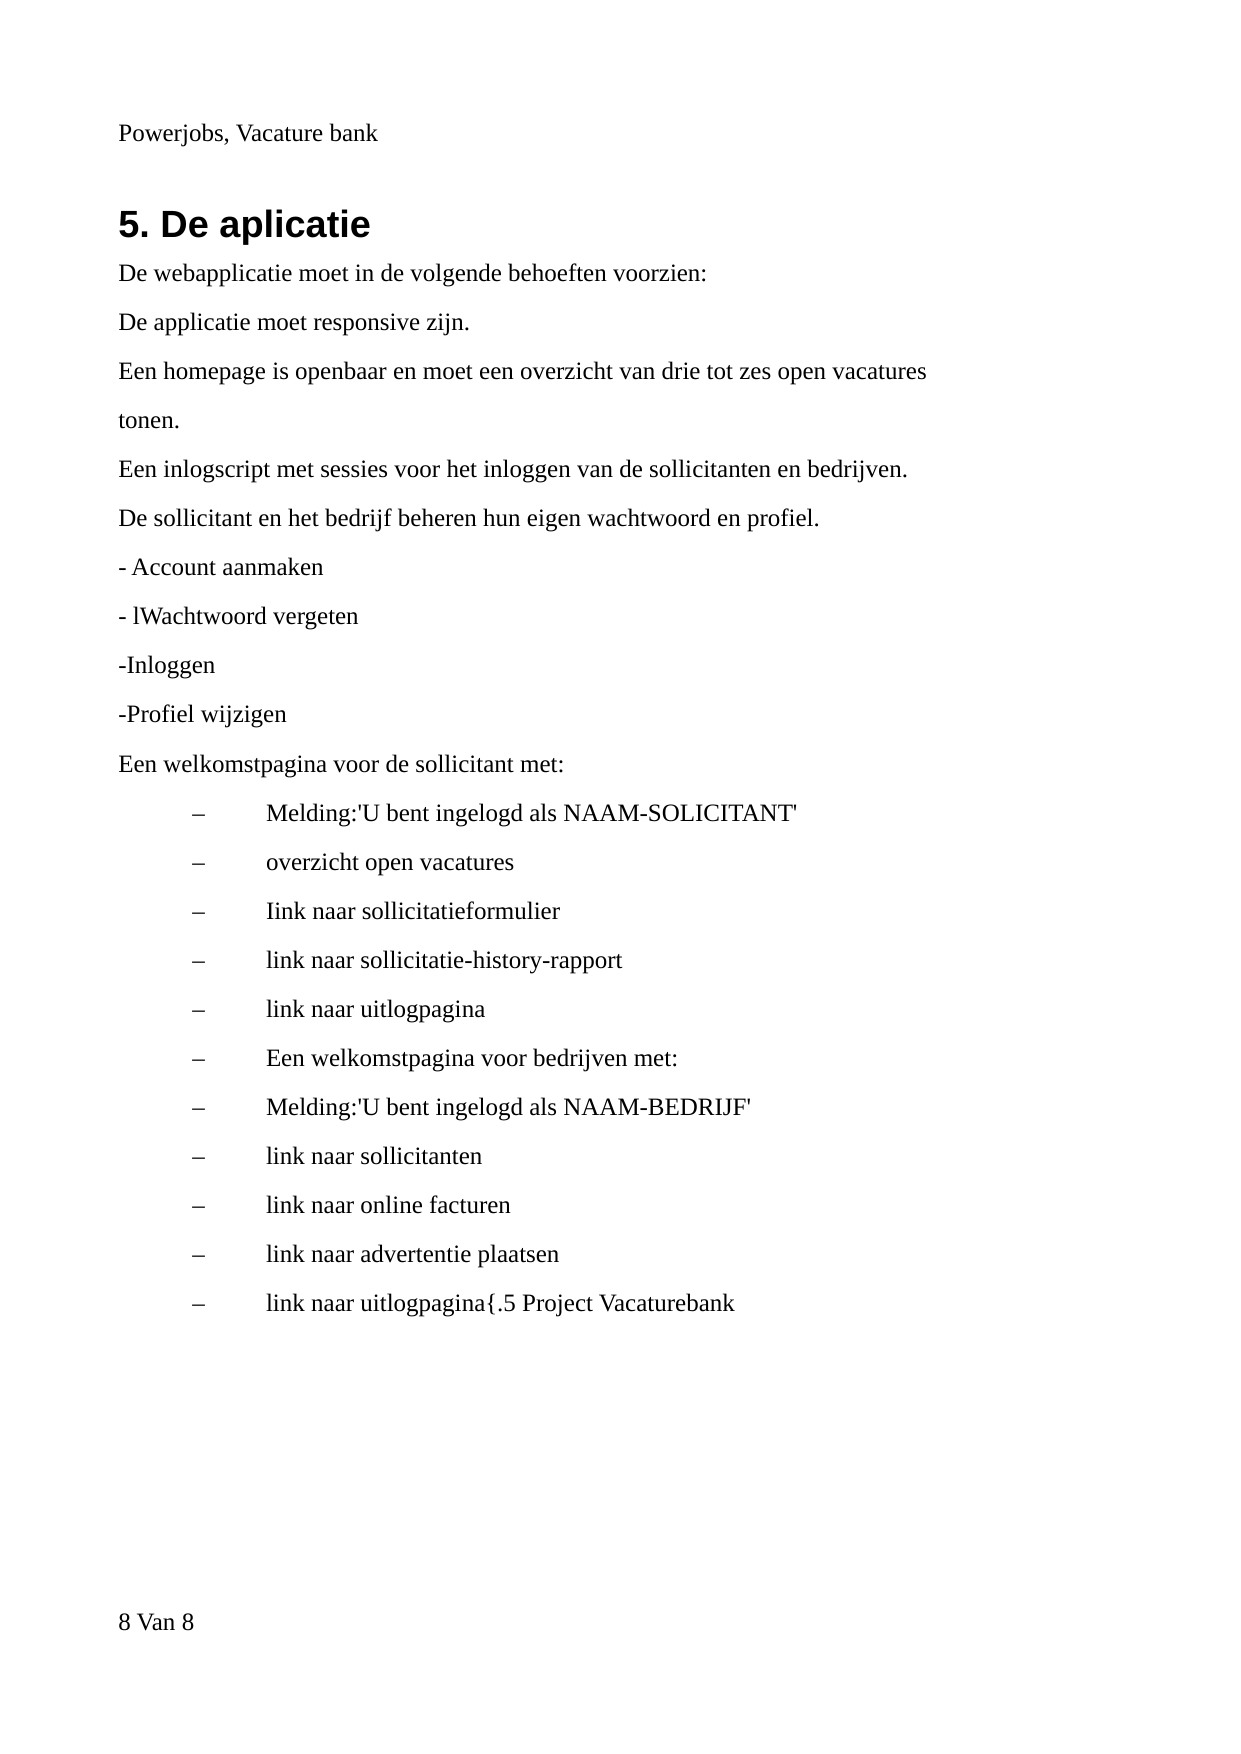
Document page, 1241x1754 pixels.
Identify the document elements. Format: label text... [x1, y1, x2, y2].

text – Melding:'U bent ingelogd als NAAM-BEDRIJF' [118, 1092, 1122, 1121]
text Een welkomstpagina voor de sollicitant met: [118, 749, 1122, 777]
text – link naar sollicitanten [118, 1141, 1122, 1170]
text De sollicitant en het bedrijf beheren hun eigen wachtwoord en profiel. [118, 503, 1122, 532]
text – overzicht open vacatures [118, 847, 1122, 876]
text -Inloggen [118, 651, 1122, 679]
text – Een welkomstpagina voor bedrijven met: [118, 1043, 1122, 1072]
text -Profiel wijzigen [118, 699, 1122, 728]
text De applicatie moet responsive zijn. [118, 307, 1122, 336]
text – Melding:'U bent ingelogd als NAAM-SOLICITANT' [118, 798, 1122, 826]
text – link naar uitlogpagina{.5 Project Vacaturebank [118, 1288, 1122, 1317]
text – link naar online facturen [118, 1190, 1122, 1219]
text De webapplicatie moet in de volgende behoeften voorzien: [118, 258, 1122, 287]
text Een homepage is openbaar en moet een overzicht van drie tot zes open vacatures [118, 356, 1122, 385]
text – Iink naar sollicitatieformulier [118, 896, 1122, 924]
text tonen. [118, 405, 1122, 434]
text – link naar uitlogpagina [118, 994, 1122, 1023]
text Een inlogscript met sessies voor het inloggen van de sollicitanten en bedrijven. [118, 454, 1122, 483]
text - lWachtwoord vergeten [118, 601, 1122, 630]
text - Account aanmaken [118, 552, 1122, 581]
subtitle 5. De aplicatie [118, 202, 1122, 246]
text – link naar advertentie plaatsen [118, 1239, 1122, 1268]
text – link naar sollicitatie-history-rapport [118, 945, 1122, 974]
